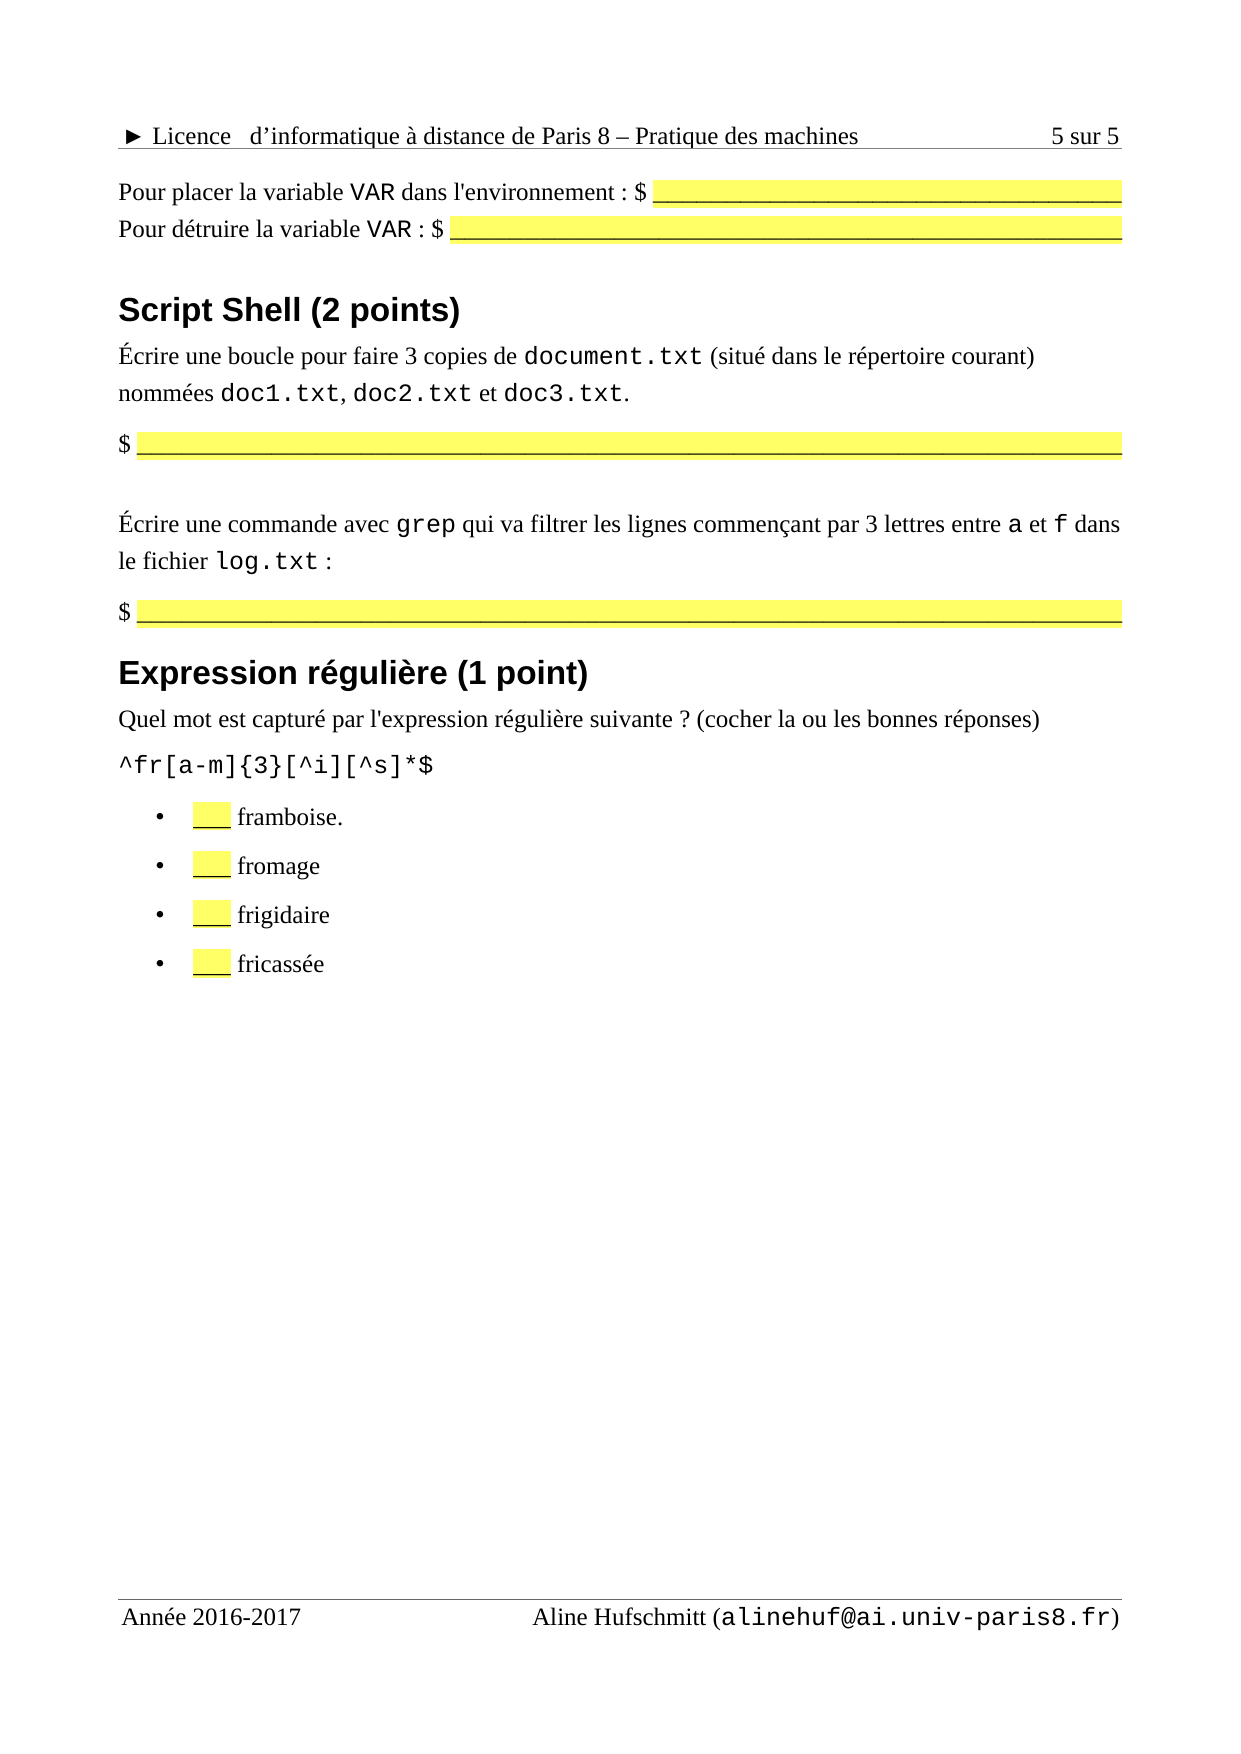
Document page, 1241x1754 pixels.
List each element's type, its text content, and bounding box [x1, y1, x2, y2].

text $ [118, 597, 1122, 628]
text Écrire une commande avec grep qui va filtrer les lignes commençant par 3 lettres entre a et f dans le fichier log.txt : [118, 509, 1122, 577]
text ^fr[a-m]{3}[^i][^s]*$ [118, 753, 1122, 781]
list ___ framboise. [156, 802, 1122, 830]
text La variable PATH est une variable de l'__________, je peux afficher sa valeur avec : $ echo ________ ou $ La variable PS1 est une variable l_______, je peux afficher sa valeur avec : $ Les processus enfants reçoivent les variables ____________________ de leur processus parent. Pour créer une variable VAR qui contient 10 : $ Pour placer la variable VAR dans l'environnement : $ Pour détruire la variable VAR : $ [118, 177, 1122, 244]
text Écrire une boucle pour faire 3 copies de document.txt (situé dans le répertoire courant) nommées doc1.txt, doc2.txt et doc3.txt. [118, 341, 1122, 408]
subtitle Expression régulière (1 point) [118, 653, 1122, 692]
list ___ fricassée [156, 949, 1122, 978]
subtitle Script Shell (2 points) [118, 290, 1122, 329]
list ___ fromage [156, 851, 1122, 879]
text $ [118, 429, 1122, 460]
list ___ frigidaire [156, 900, 1122, 928]
text Quel mot est capturé par l'expression régulière suivante ? (cocher la ou les bonnes réponses) [118, 704, 1122, 733]
